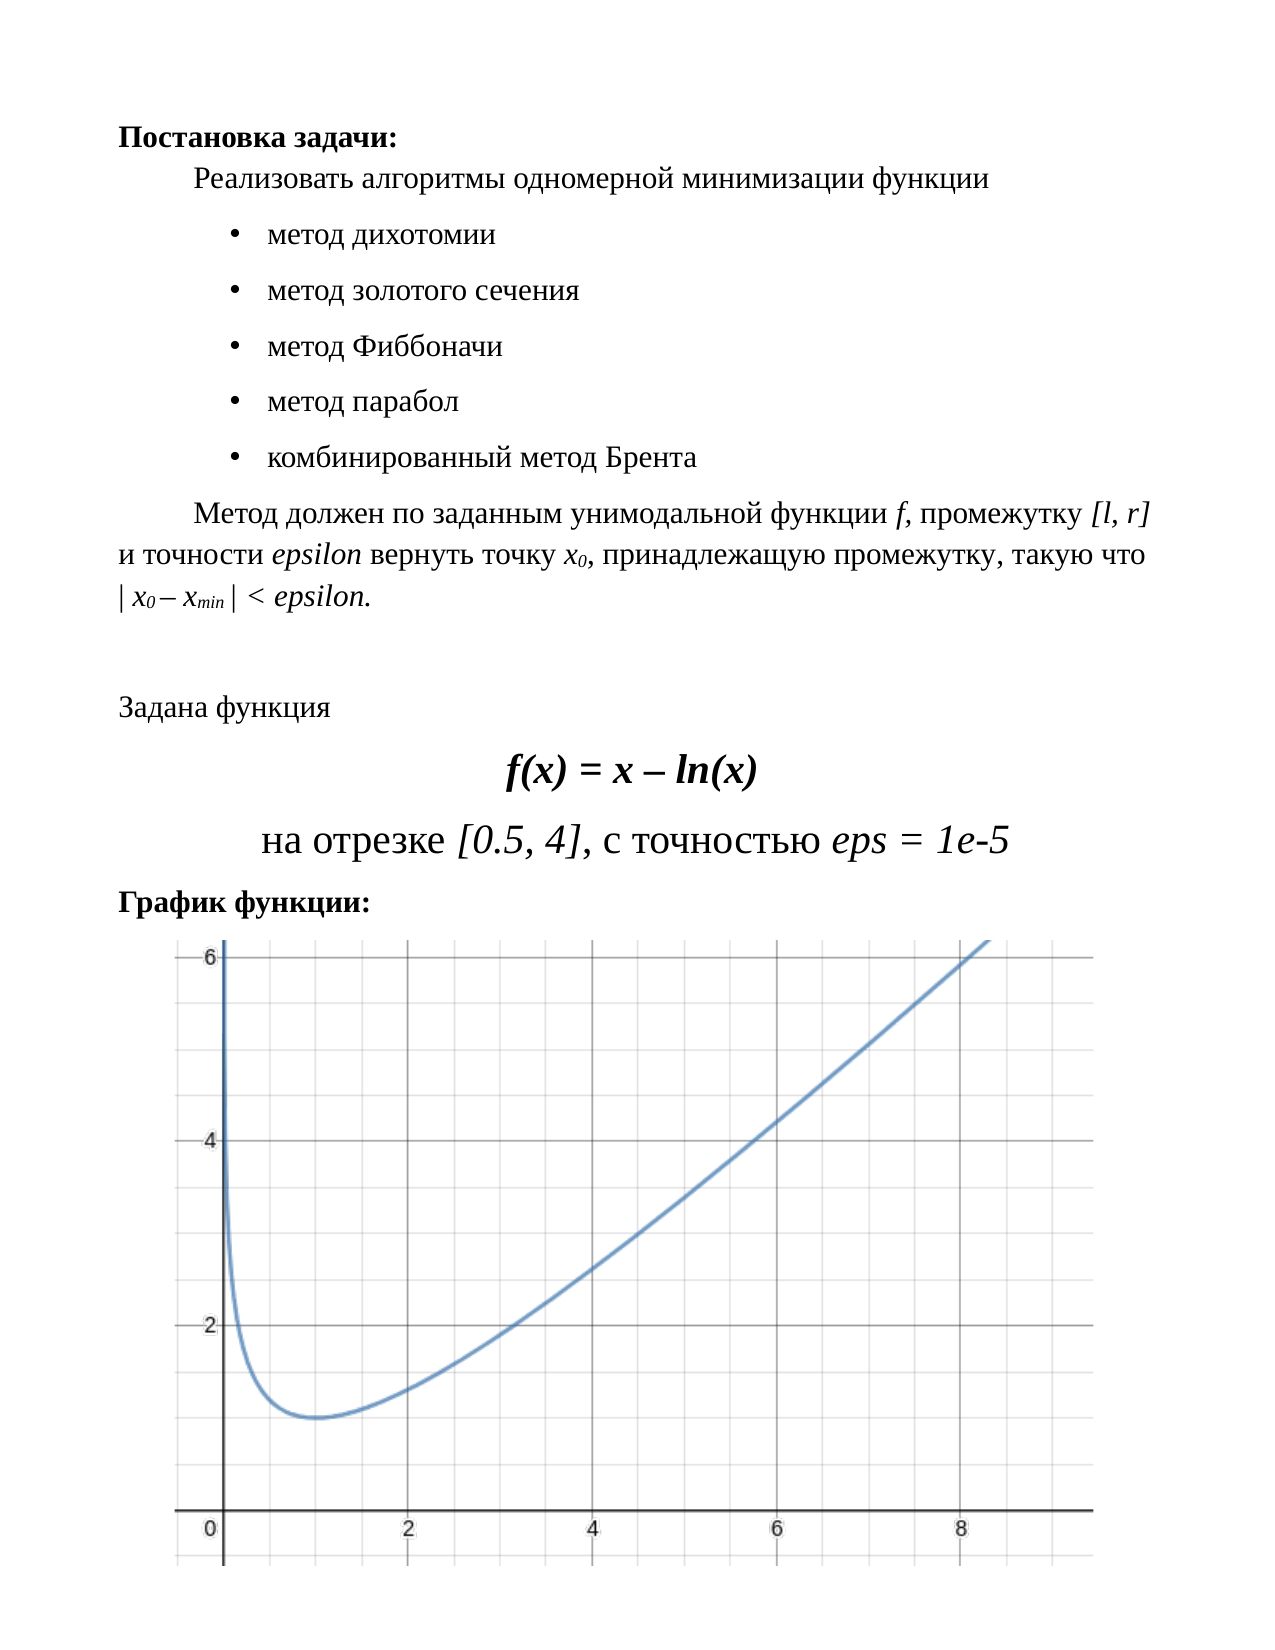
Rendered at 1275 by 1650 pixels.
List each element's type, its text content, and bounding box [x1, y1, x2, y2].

text Задана функция [118, 688, 1157, 724]
text на отрезке [0.5, 4], с точностью eps = 1e-5 [118, 814, 1157, 862]
list метод Фиббоначи [229, 327, 1157, 363]
list метод золотого сечения [229, 271, 1157, 307]
picture [174, 940, 1094, 1566]
text Метод должен по заданным унимодальной функции f, промежутку [l, r] и точности epsilon вернуть точку x0, принадлежащую промежутку, такую что | x0 – xmin | < epsilon. [118, 494, 1157, 613]
list метод парабол [229, 383, 1157, 419]
text f(x) = x – ln(x) [118, 744, 1157, 792]
list комбинированный метод Брента [229, 438, 1157, 474]
list метод дихотомии [229, 215, 1157, 251]
text График функции: [118, 884, 1157, 920]
text Постановка задачи: Реализовать алгоритмы одномерной минимизации функции [118, 118, 1157, 195]
